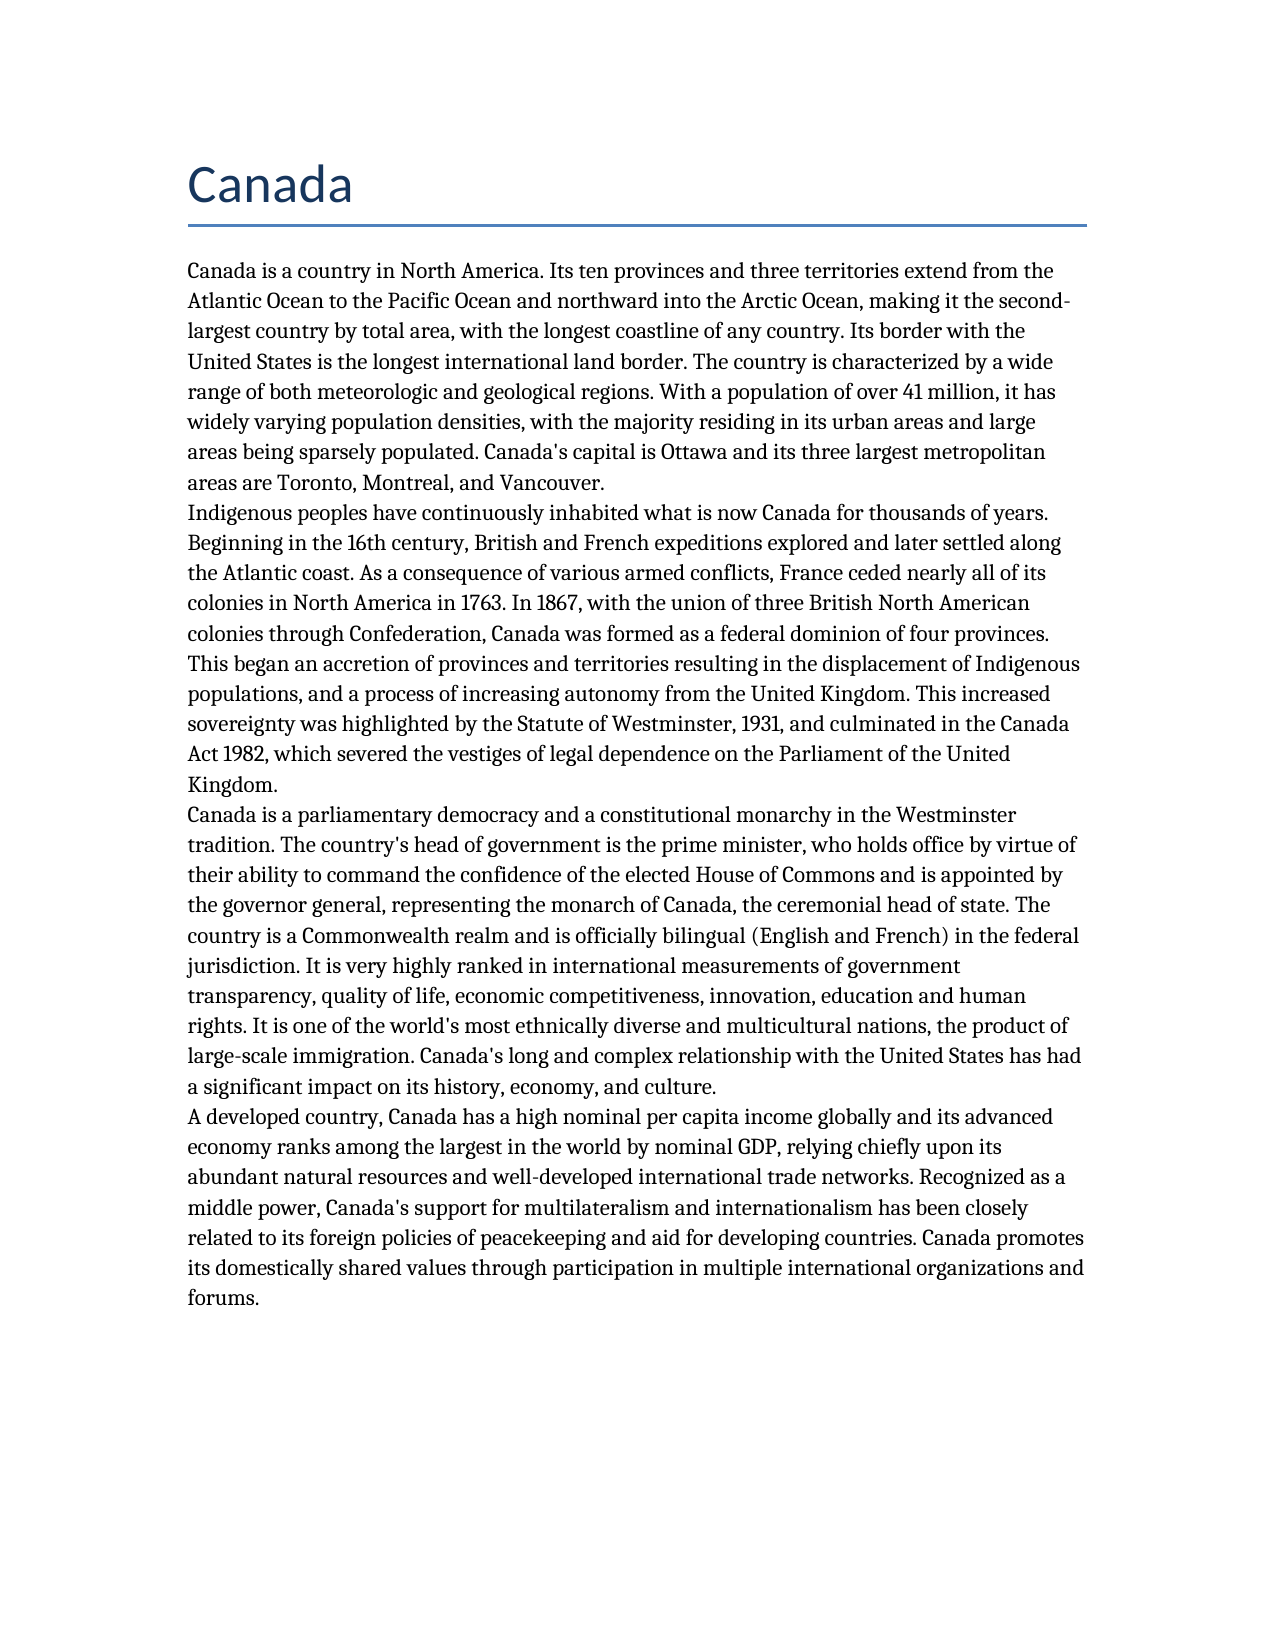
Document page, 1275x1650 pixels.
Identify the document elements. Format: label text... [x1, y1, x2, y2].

title Canada [187, 150, 1087, 227]
text Canada is a country in North America. Its ten provinces and three territories extend from the Atlantic Ocean to the Pacific Ocean and northward into the Arctic Ocean, making it the second-largest country by total area, with the longest coastline of any country. Its border with the United States is the longest international land border. The country is characterized by a wide range of both meteorologic and geological regions. With a population of over 41 million, it has widely varying population densities, with the majority residing in its urban areas and large areas being sparsely populated. Canada's capital is Ottawa and its three largest metropolitan areas are Toronto, Montreal, and Vancouver. Indigenous peoples have continuously inhabited what is now Canada for thousands of years. Beginning in the 16th century, British and French expeditions explored and later settled along the Atlantic coast. As a consequence of various armed conflicts, France ceded nearly all of its colonies in North America in 1763. In 1867, with the union of three British North American colonies through Confederation, Canada was formed as a federal dominion of four provinces. This began an accretion of provinces and territories resulting in the displacement of Indigenous populations, and a process of increasing autonomy from the United Kingdom. This increased sovereignty was highlighted by the Statute of Westminster, 1931, and culminated in the Canada Act 1982, which severed the vestiges of legal dependence on the Parliament of the United Kingdom. Canada is a parliamentary democracy and a constitutional monarchy in the Westminster tradition. The country's head of government is the prime minister, who holds office by virtue of their ability to command the confidence of the elected House of Commons and is appointed by the governor general, representing the monarch of Canada, the ceremonial head of state. The country is a Commonwealth realm and is officially bilingual (English and French) in the federal jurisdiction. It is very highly ranked in international measurements of government transparency, quality of life, economic competitiveness, innovation, education and human rights. It is one of the world's most ethnically diverse and multicultural nations, the product of large-scale immigration. Canada's long and complex relationship with the United States has had a significant impact on its history, economy, and culture. A developed country, Canada has a high nominal per capita income globally and its advanced economy ranks among the largest in the world by nominal GDP, relying chiefly upon its abundant natural resources and well-developed international trade networks. Recognized as a middle power, Canada's support for multilateralism and internationalism has been closely related to its foreign policies of peacekeeping and aid for developing countries. Canada promotes its domestically shared values through participation in multiple international organizations and forums. [187, 258, 1087, 1311]
